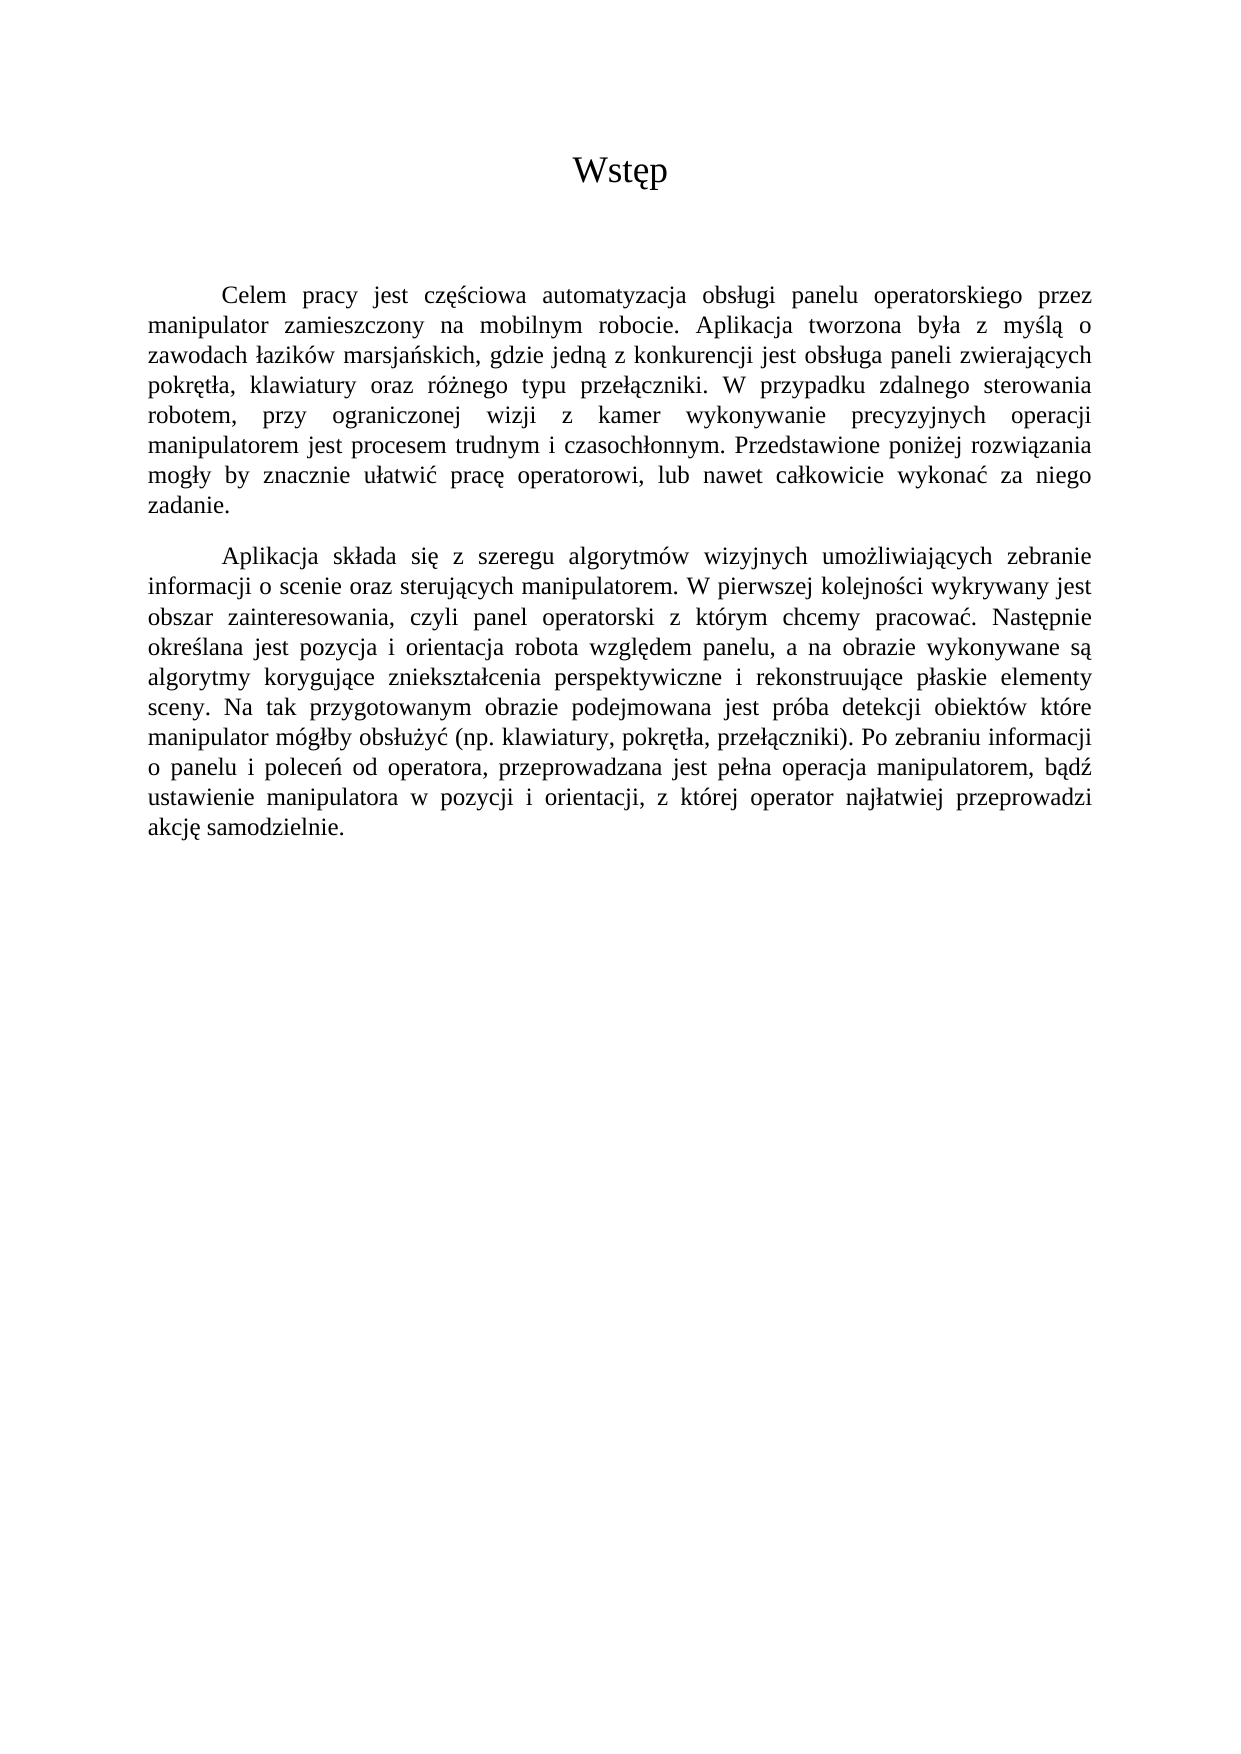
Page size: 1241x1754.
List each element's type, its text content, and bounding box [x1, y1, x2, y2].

text Aplikacja składa się z szeregu algorytmów wizyjnych umożliwiających zebranie informacji o scenie oraz sterujących manipulatorem. W pierwszej kolejności wykrywany jest obszar zainteresowania, czyli panel operatorski z którym chcemy pracować. Następnie określana jest pozycja i orientacja robota względem panelu, a na obrazie wykonywane są algorytmy korygujące zniekształcenia perspektywiczne i rekonstruujące płaskie elementy sceny. Na tak przygotowanym obrazie podejmowana jest próba detekcji obiektów które manipulator mógłby obsłużyć (np. klawiatury, pokrętła, przełączniki). Po zebraniu informacji o panelu i poleceń od operatora, przeprowadzana jest pełna operacja manipulatorem, bądź ustawienie manipulatora w pozycji i orientacji, z której operator najłatwiej przeprowadzi akcję samodzielnie. [148, 541, 1093, 841]
text Celem pracy jest częściowa automatyzacja obsługi panelu operatorskiego przez manipulator zamieszczony na mobilnym robocie. Aplikacja tworzona była z myślą o zawodach łazików marsjańskich, gdzie jedną z konkurencji jest obsługa paneli zwierających pokrętła, klawiatury oraz różnego typu przełączniki. W przypadku zdalnego sterowania robotem, przy ograniczonej wizji z kamer wykonywanie precyzyjnych operacji manipulatorem jest procesem trudnym i czasochłonnym. Przedstawione poniżej rozwiązania mogły by znacznie ułatwić pracę operatorowi, lub nawet całkowicie wykonać za niego zadanie. [148, 280, 1093, 519]
text Wstęp [148, 148, 1093, 191]
